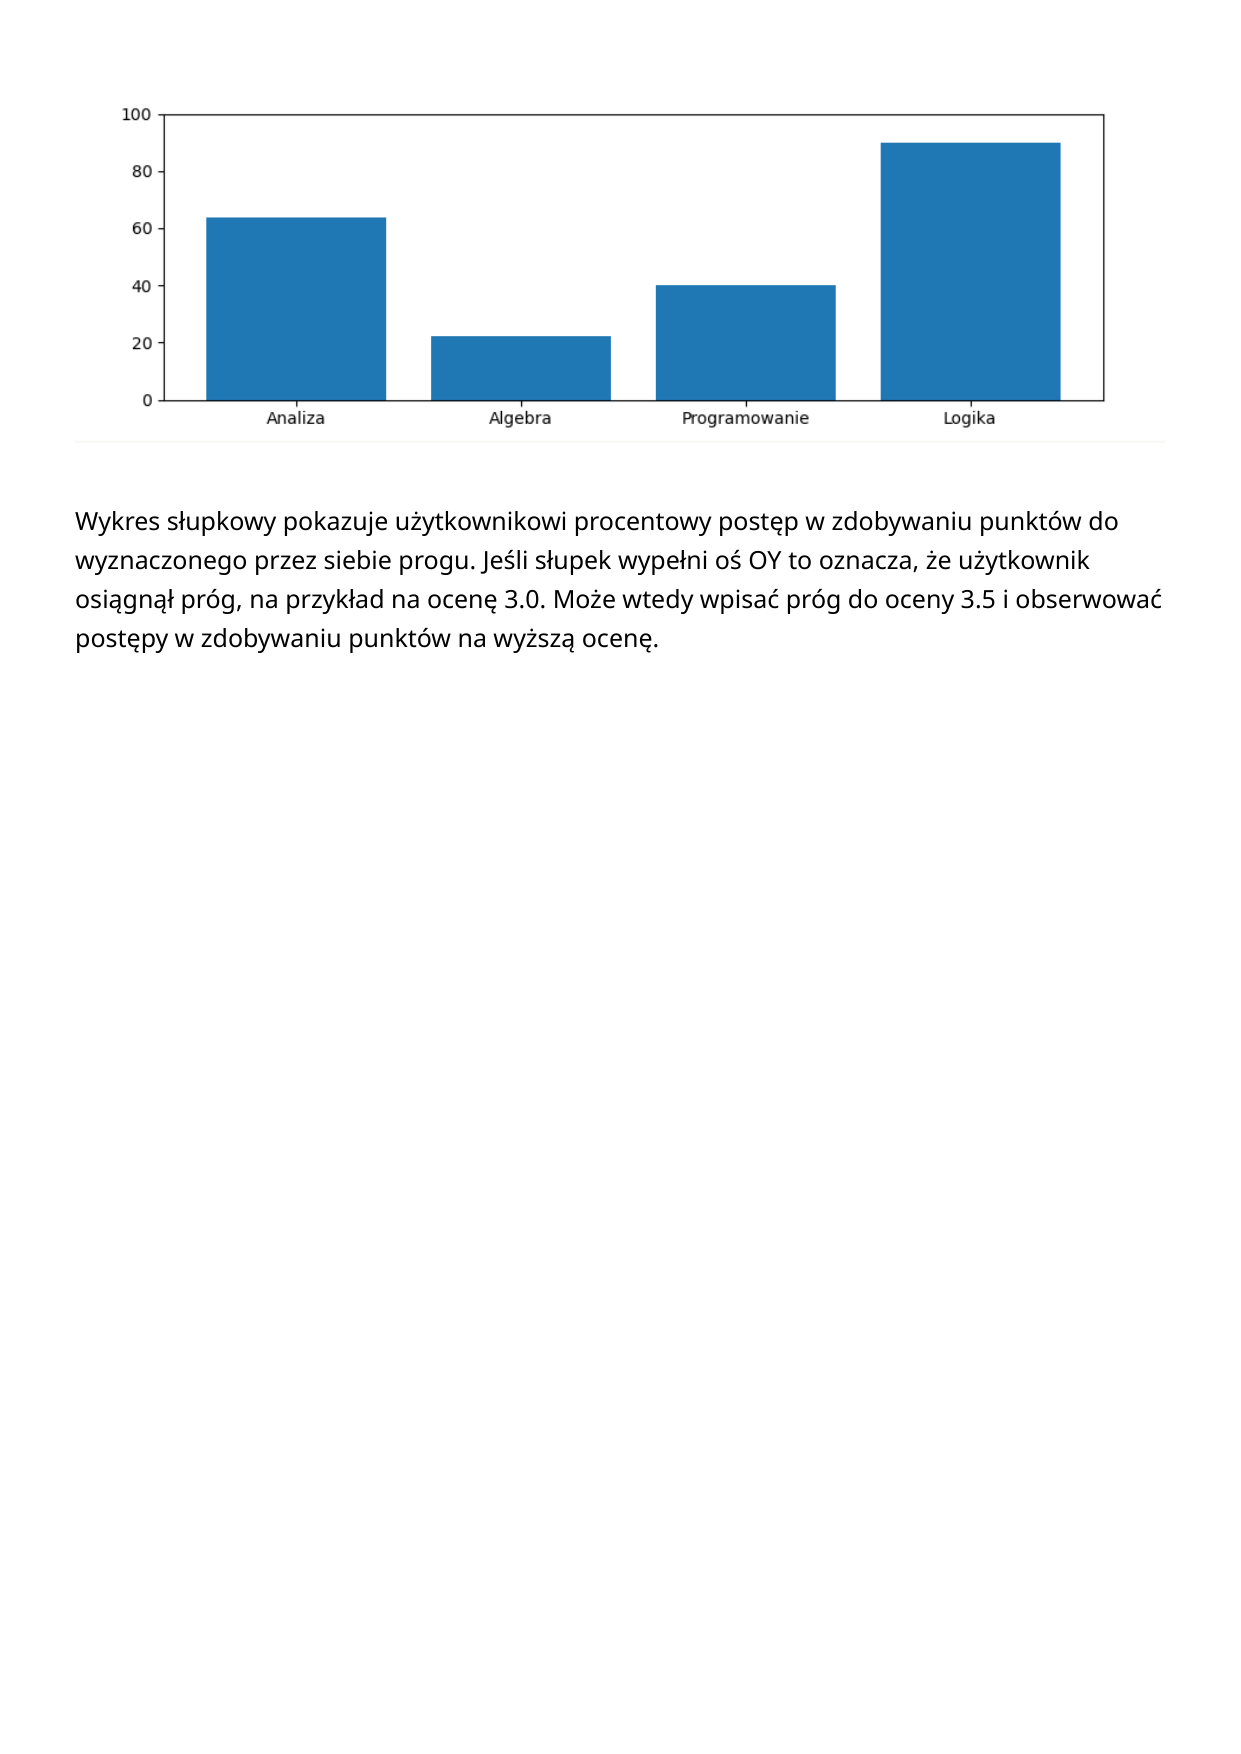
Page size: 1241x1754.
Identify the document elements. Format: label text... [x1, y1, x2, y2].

picture [75, 75, 1166, 443]
text Wykres słupkowy pokazuje użytkownikowi procentowy postęp w zdobywaniu punktów do wyznaczonego przez siebie progu. Jeśli słupek wypełni oś OY to oznacza, że użytkownik osiągnął próg, na przykład na ocenę 3.0. Może wtedy wpisać próg do oceny 3.5 i obserwować postępy w zdobywaniu punktów na wyższą ocenę. [75, 504, 1165, 655]
